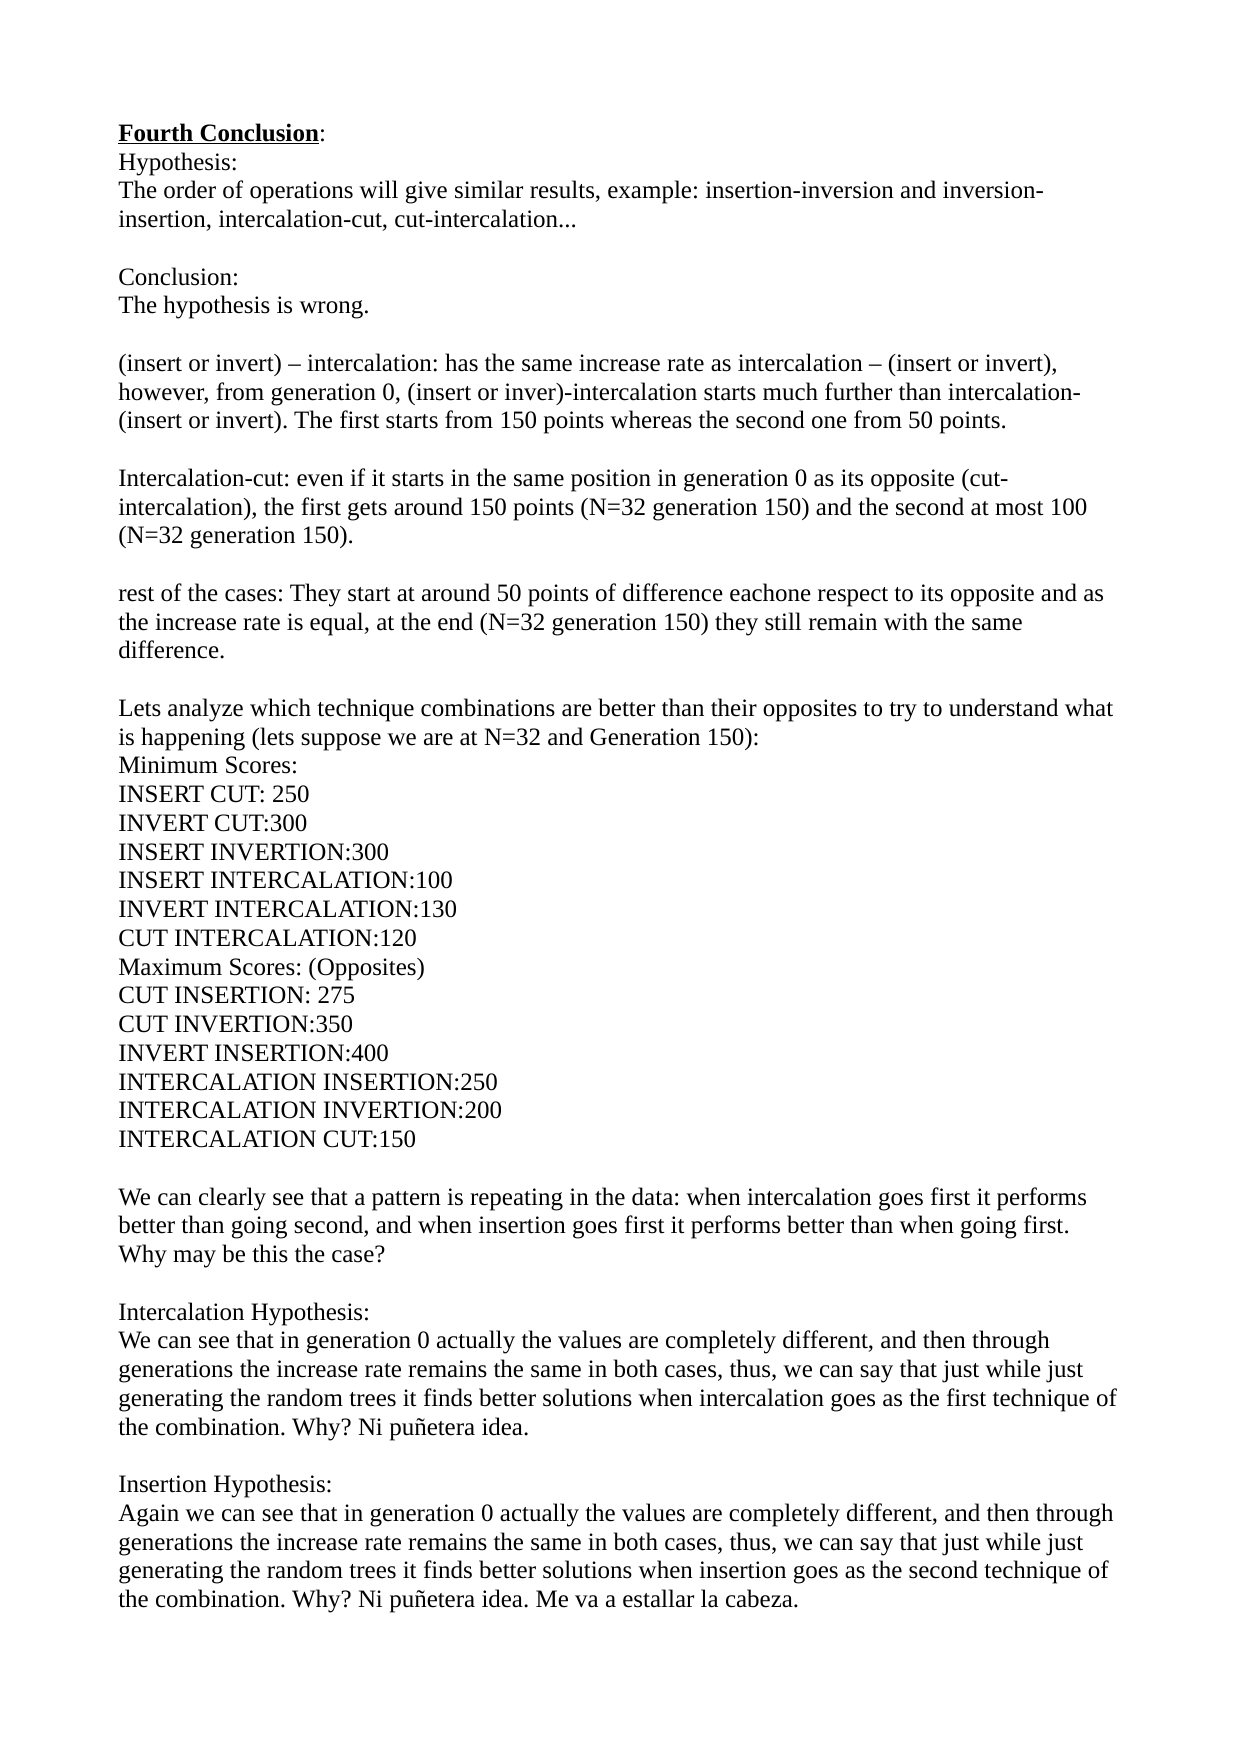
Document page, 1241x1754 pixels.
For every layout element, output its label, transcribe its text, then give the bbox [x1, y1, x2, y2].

text CUT INSERTION: 275 [118, 981, 1122, 1009]
text Conclusion: [118, 262, 1122, 291]
text INSERT INTERCALATION:100 [118, 866, 1122, 894]
text CUT INTERCALATION:120 [118, 923, 1122, 952]
text INSERT INVERTION:300 [118, 837, 1122, 866]
text INVERT INTERCALATION:130 [118, 894, 1122, 923]
text Intercalation Hypothesis: [118, 1297, 1122, 1326]
text Insertion Hypothesis: [118, 1469, 1122, 1498]
text INTERCALATION INSERTION:250 [118, 1067, 1122, 1096]
text Hypothesis: [118, 147, 1122, 176]
text We can see that in generation 0 actually the values are completely different, and then through generations the increase rate remains the same in both cases, thus, we can say that just while just generating the random trees it finds better solutions when intercalation goes as the first technique of the combination. Why? Ni puñetera idea. [118, 1326, 1122, 1441]
text (insert or invert) – intercalation: has the same increase rate as intercalation – (insert or invert), however, from generation 0, (insert or inver)-intercalation starts much further than intercalation-(insert or invert). The first starts from 150 points whereas the second one from 50 points. [118, 348, 1122, 434]
text CUT INVERTION:350 [118, 1009, 1122, 1038]
text The hypothesis is wrong. [118, 291, 1122, 319]
text The order of operations will give similar results, example: insertion-inversion and inversion-insertion, intercalation-cut, cut-intercalation... [118, 176, 1122, 233]
text We can clearly see that a pattern is repeating in the data: when intercalation goes first it performs better than going second, and when insertion goes first it performs better than when going first. Why may be this the case? [118, 1182, 1122, 1268]
text Minimum Scores: [118, 751, 1122, 779]
text INVERT CUT:300 [118, 808, 1122, 837]
text INSERT CUT: 250 [118, 779, 1122, 808]
text Intercalation-cut: even if it starts in the same position in generation 0 as its opposite (cut-intercalation), the first gets around 150 points (N=32 generation 150) and the second at most 100 (N=32 generation 150). [118, 463, 1122, 549]
text INTERCALATION INVERTION:200 [118, 1096, 1122, 1124]
text INTERCALATION CUT:150 [118, 1124, 1122, 1153]
text Maximum Scores: (Opposites) [118, 952, 1122, 981]
text rest of the cases: They start at around 50 points of difference eachone respect to its opposite and as the increase rate is equal, at the end (N=32 generation 150) they still remain with the same difference. [118, 578, 1122, 664]
text INVERT INSERTION:400 [118, 1038, 1122, 1067]
text Again we can see that in generation 0 actually the values are completely different, and then through generations the increase rate remains the same in both cases, thus, we can say that just while just generating the random trees it finds better solutions when insertion goes as the second technique of the combination. Why? Ni puñetera idea. Me va a estallar la cabeza. [118, 1498, 1122, 1613]
text Lets analyze which technique combinations are better than their opposites to try to understand what is happening (lets suppose we are at N=32 and Generation 150): [118, 693, 1122, 751]
text Fourth Conclusion: [118, 118, 1122, 147]
